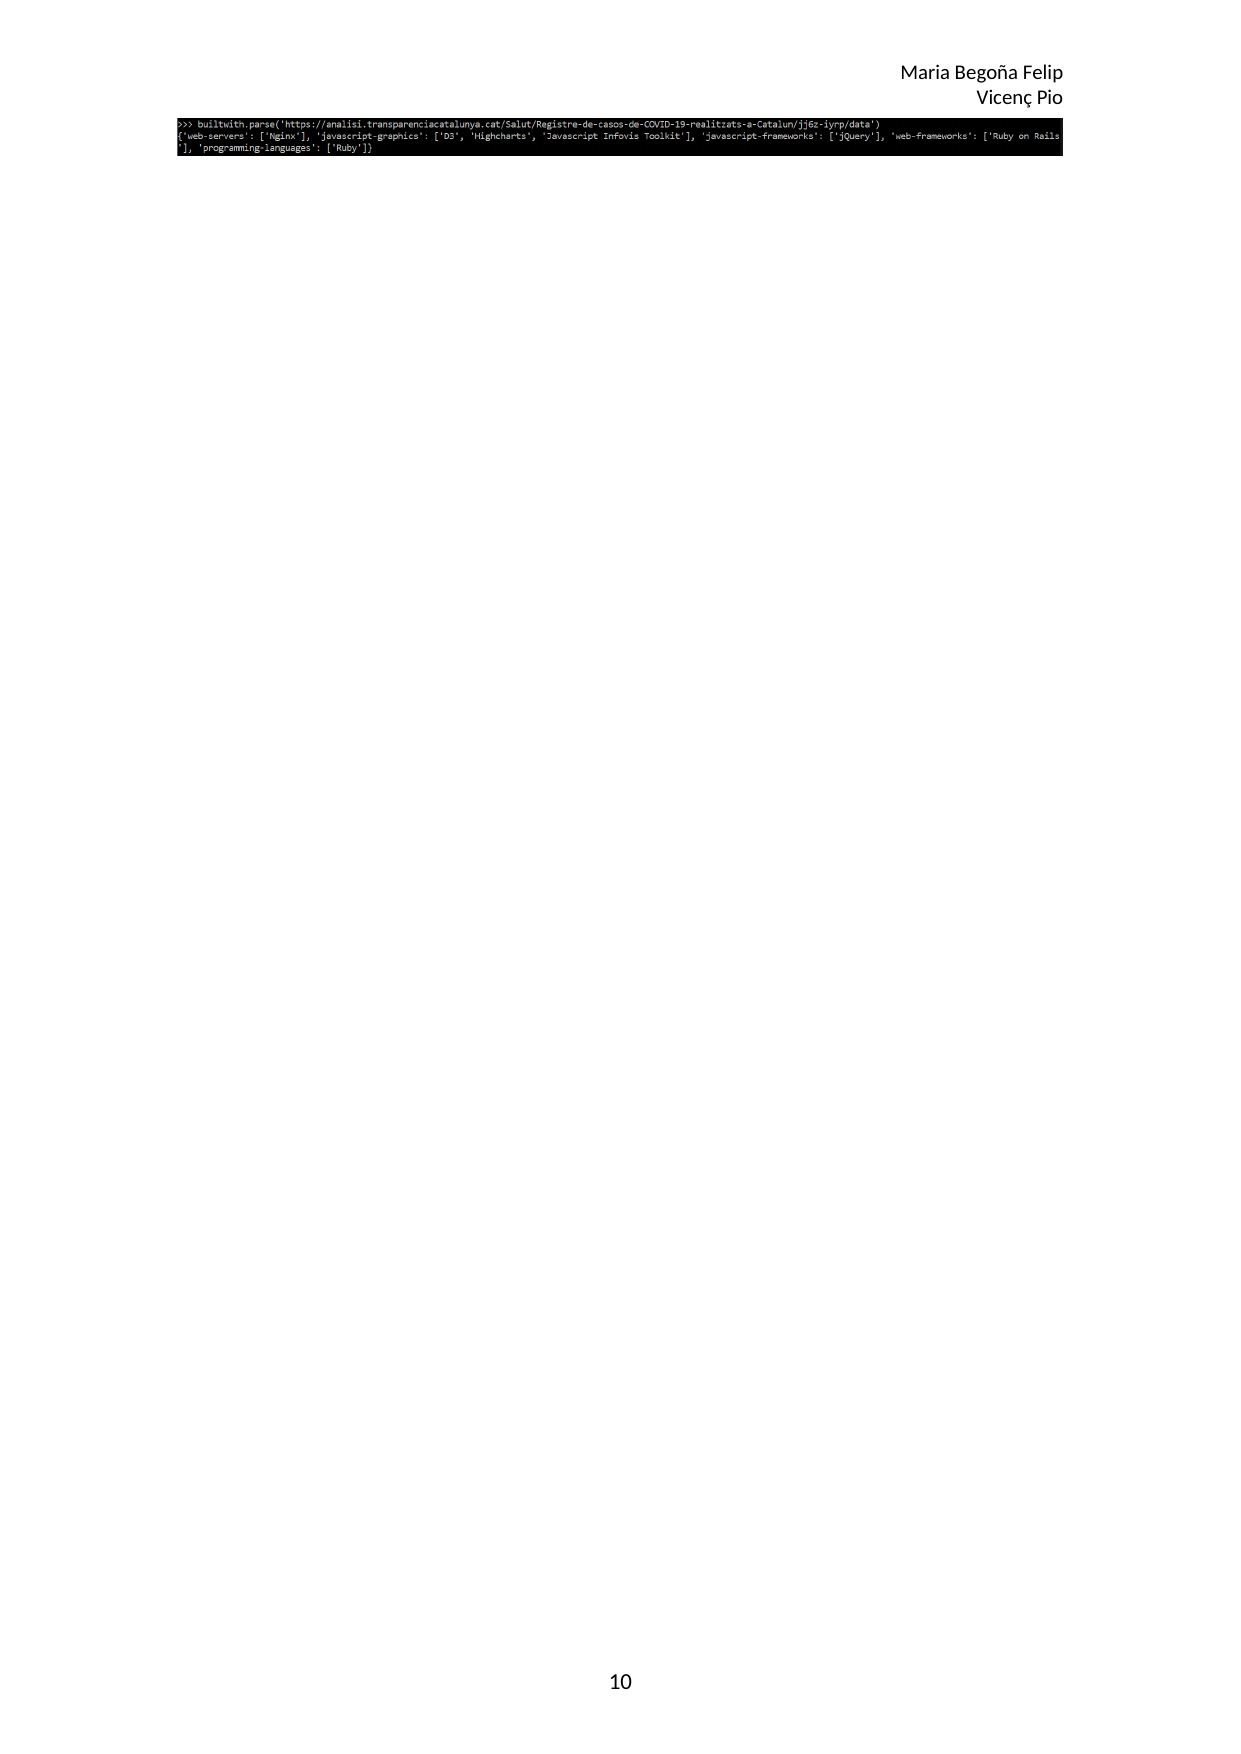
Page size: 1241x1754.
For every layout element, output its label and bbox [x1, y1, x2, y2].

picture [177, 118, 1063, 156]
